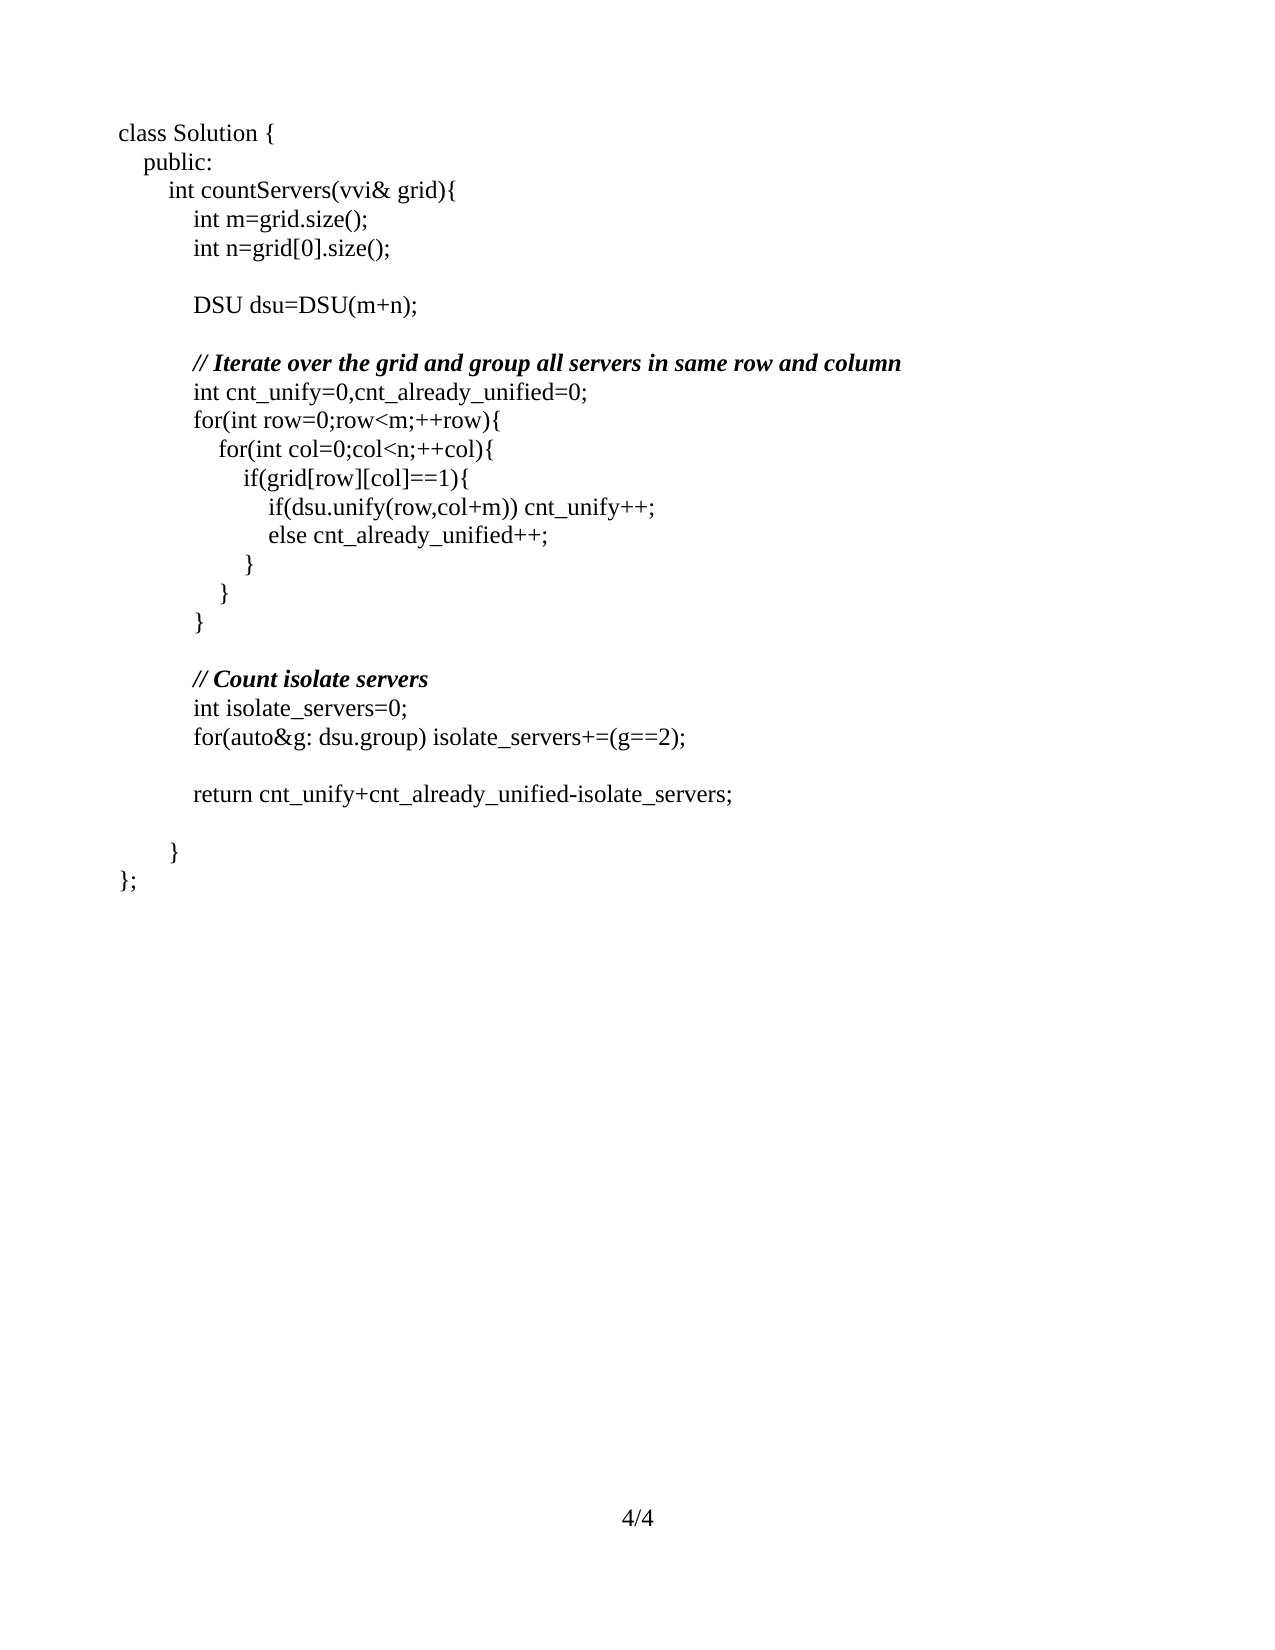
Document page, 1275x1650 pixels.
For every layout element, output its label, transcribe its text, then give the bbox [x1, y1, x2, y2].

text class Solution { [118, 118, 1157, 147]
text } [118, 549, 1157, 578]
text } [118, 837, 1157, 866]
text return cnt_unify+cnt_already_unified-isolate_servers; [118, 779, 1157, 808]
text int isolate_servers=0; [118, 693, 1157, 722]
text if(grid[row][col]==1){ [118, 463, 1157, 492]
text DSU dsu=DSU(m+n); [118, 291, 1157, 319]
text }; [118, 866, 1157, 894]
text else cnt_already_unified++; [118, 521, 1157, 549]
text for(auto&g: dsu.group) isolate_servers+=(g==2); [118, 722, 1157, 751]
text } [118, 578, 1157, 607]
text int n=grid[0].size(); [118, 233, 1157, 262]
text // Iterate over the grid and group all servers in same row and column [118, 348, 1157, 377]
text if(dsu.unify(row,col+m)) cnt_unify++; [118, 492, 1157, 521]
text // Count isolate servers [118, 664, 1157, 693]
text for(int col=0;col<n;++col){ [118, 434, 1157, 463]
text int m=grid.size(); [118, 204, 1157, 233]
text public: [118, 147, 1157, 176]
text } [118, 607, 1157, 636]
text int cnt_unify=0,cnt_already_unified=0; [118, 377, 1157, 406]
text for(int row=0;row<m;++row){ [118, 406, 1157, 434]
text int countServers(vvi& grid){ [118, 176, 1157, 204]
